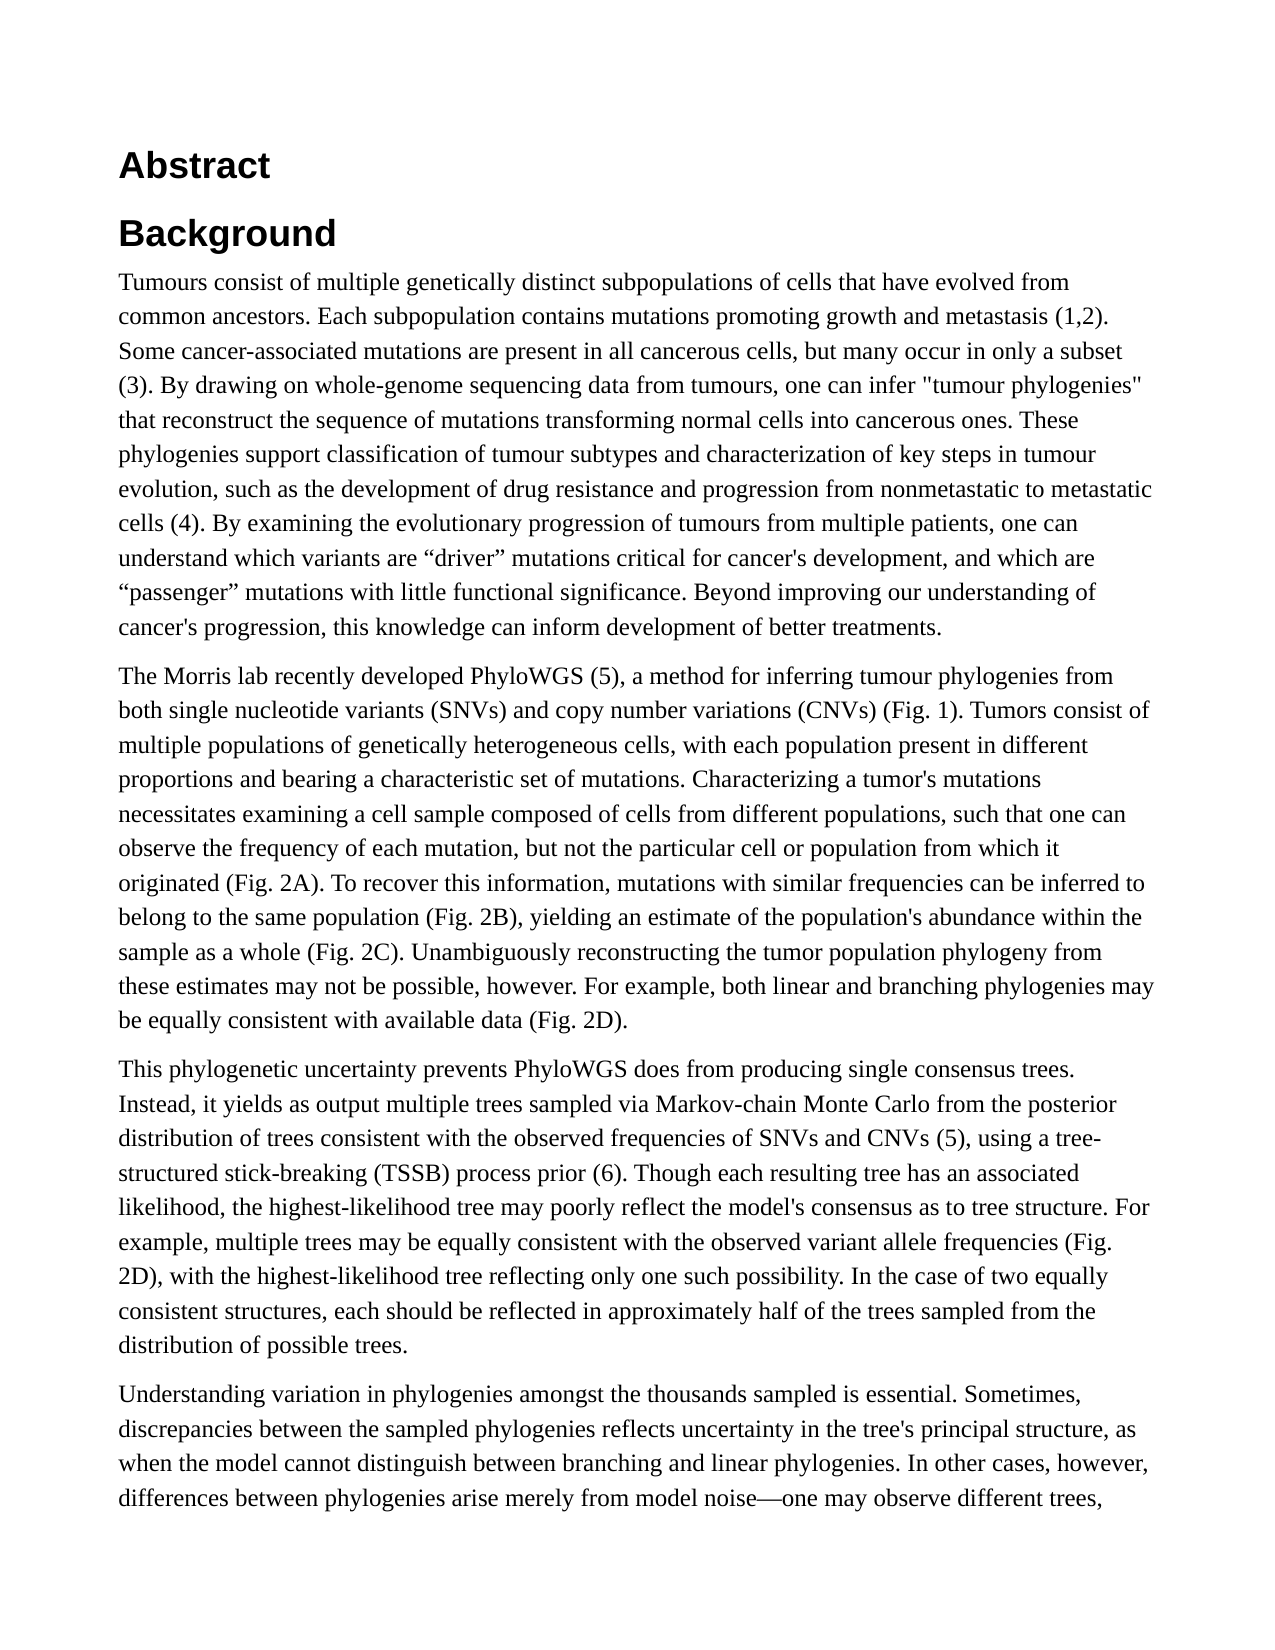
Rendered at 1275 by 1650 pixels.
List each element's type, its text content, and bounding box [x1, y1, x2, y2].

text The Morris lab recently developed PhyloWGS (5), a method for inferring tumour phylogenies from both single nucleotide variants (SNVs) and copy number variations (CNVs) (Fig. 1). Tumors consist of multiple populations of genetically heterogeneous cells, with each population present in different proportions and bearing a characteristic set of mutations. Characterizing a tumor's mutations necessitates examining a cell sample composed of cells from different populations, such that one can observe the frequency of each mutation, but not the particular cell or population from which it originated (Fig. 2A). To recover this information, mutations with similar frequencies can be inferred to belong to the same population (Fig. 2B), yielding an estimate of the population's abundance within the sample as a whole (Fig. 2C). Unambiguously reconstructing the tumor population phylogeny from these estimates may not be possible, however. For example, both linear and branching phylogenies may be equally consistent with available data (Fig. 2D). [118, 661, 1157, 1034]
text This phylogenetic uncertainty prevents PhyloWGS does from producing single consensus trees. Instead, it yields as output multiple trees sampled via Markov-chain Monte Carlo from the posterior distribution of trees consistent with the observed frequencies of SNVs and CNVs (5), using a tree-structured stick-breaking (TSSB) process prior (6). Though each resulting tree has an associated likelihood, the highest-likelihood tree may poorly reflect the model's consensus as to tree structure. For example, multiple trees may be equally consistent with the observed variant allele frequencies (Fig. 2D), with the highest-likelihood tree reflecting only one such possibility. In the case of two equally consistent structures, each should be reflected in approximately half of the trees sampled from the distribution of possible trees. [118, 1054, 1157, 1359]
subtitle Abstract [118, 143, 1157, 186]
text Tumours consist of multiple genetically distinct subpopulations of cells that have evolved from common ancestors. Each subpopulation contains mutations promoting growth and metastasis (1,2). Some cancer-associated mutations are present in all cancerous cells, but many occur in only a subset (3). By drawing on whole-genome sequencing data from tumours, one can infer "tumour phylogenies" that reconstruct the sequence of mutations transforming normal cells into cancerous ones. These phylogenies support classification of tumour subtypes and characterization of key steps in tumour evolution, such as the development of drug resistance and progression from nonmetastatic to metastatic cells (4). By examining the evolutionary progression of tumours from multiple patients, one can understand which variants are “driver” mutations critical for cancer's development, and which are “passenger” mutations with little functional significance. Beyond improving our understanding of cancer's progression, this knowledge can inform development of better treatments. [118, 267, 1157, 640]
subtitle Background [118, 211, 1157, 254]
text Understanding variation in phylogenies amongst the thousands sampled is essential. Sometimes, discrepancies between the sampled phylogenies reflects uncertainty in the tree's principal structure, as when the model cannot distinguish between branching and linear phylogenies. In other cases, however, differences between phylogenies arise merely from model noise—one may observe different trees, [118, 1379, 1157, 1512]
